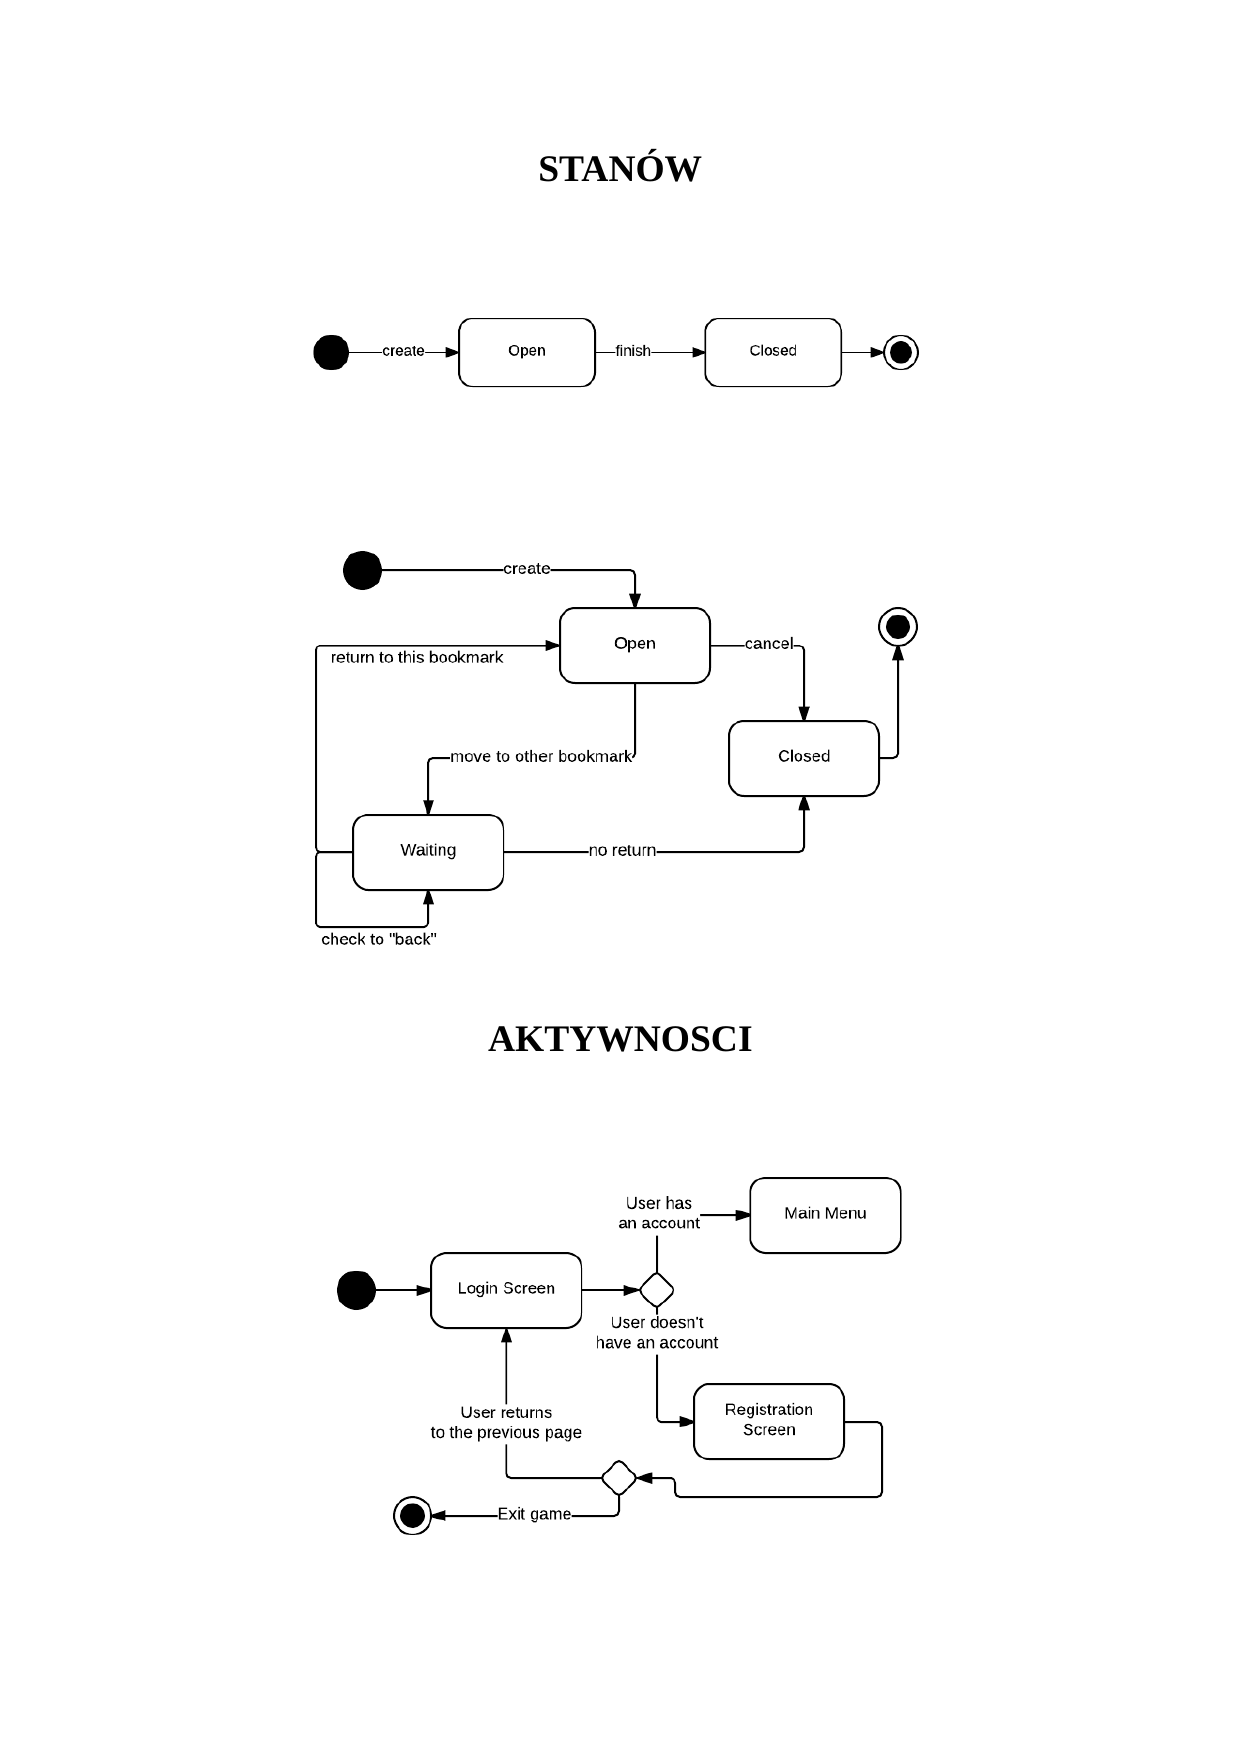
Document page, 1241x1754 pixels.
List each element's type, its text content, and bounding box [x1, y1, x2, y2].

text STANÓW [118, 147, 1122, 190]
picture [262, 1102, 978, 1612]
text AKTYWNOSCI [118, 1017, 1122, 1060]
picture [229, 233, 1011, 1017]
